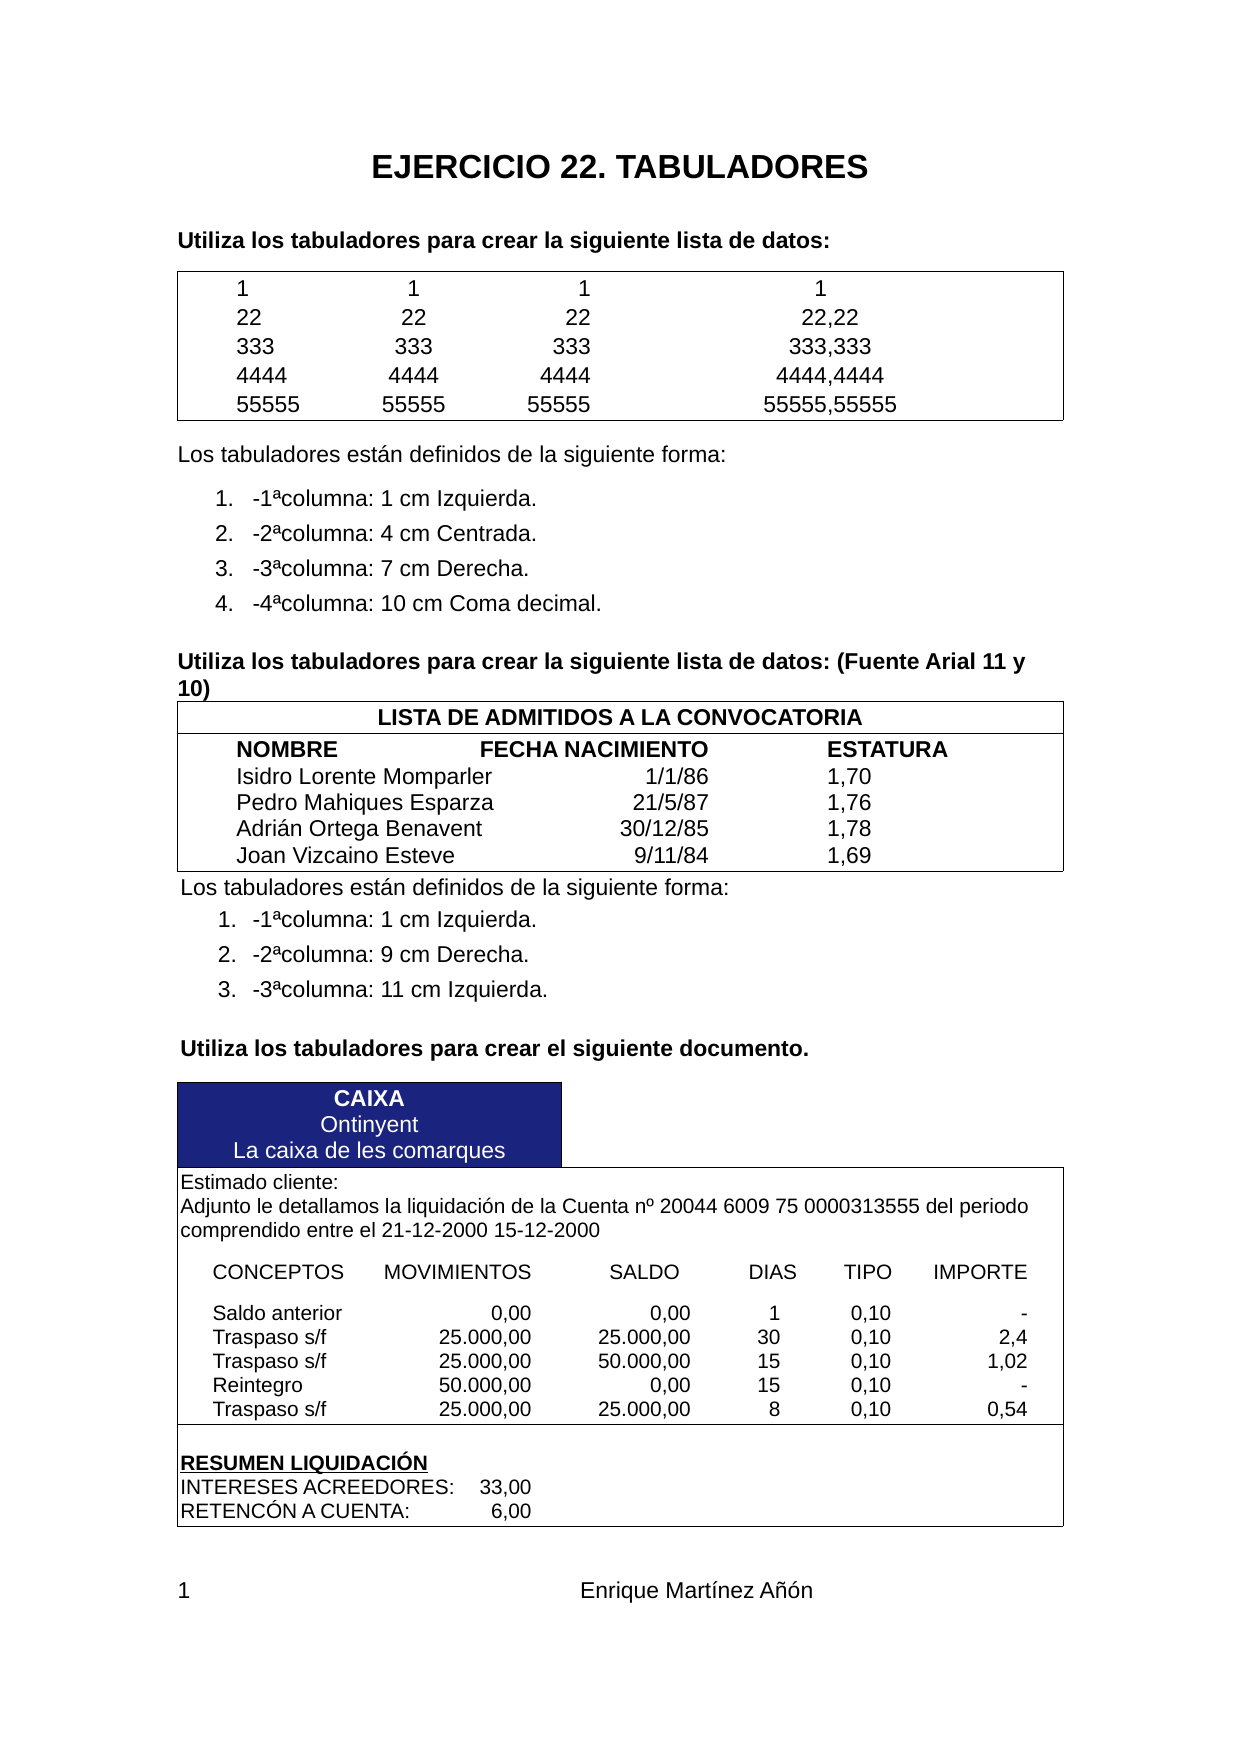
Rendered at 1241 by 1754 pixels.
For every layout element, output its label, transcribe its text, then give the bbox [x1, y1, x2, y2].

text 1 1 1 1 [178, 272, 1063, 301]
text Joan Vizcaino Esteve 9/11/84 1,69 [178, 839, 1063, 871]
text Utiliza los tabuladores para crear la siguiente lista de datos: [177, 227, 1063, 254]
text Estimado cliente: [178, 1168, 1063, 1191]
text 22 22 22 22,22 [178, 301, 1063, 329]
text 4444 4444 4444 4444,4444 [178, 359, 1063, 388]
text La caixa de les comarques [178, 1134, 561, 1167]
text Reintegro 50.000,00 0,00 15 0,10 - [178, 1370, 1063, 1394]
title ejercicio 22. tabuladores [177, 148, 1063, 186]
text Ontinyent [178, 1108, 561, 1134]
list -1ªcolumna: 1 cm Izquierda. [215, 903, 1063, 933]
text CONCEPTOS MOVIMIENTOS SALDO DIAS TIPO IMPORTE [178, 1256, 1063, 1283]
list -3ªcolumna: 11 cm Izquierda. [215, 973, 1063, 1006]
text 333 333 333 333,333 [178, 329, 1063, 359]
text NOMBRE FECHA NACIMIENTO ESTATURA [178, 734, 1063, 760]
text RETENCÓN A CUENTA: 6,00 [178, 1496, 1063, 1526]
list -2ªcolumna: 9 cm Derecha. [215, 938, 1063, 968]
list -1ªcolumna: 1 cm Izquierda. [215, 484, 1063, 511]
text 55555 55555 55555 55555,55555 [178, 388, 1063, 420]
list -2ªcolumna: 4 cm Centrada. [215, 519, 1063, 546]
text Utiliza los tabuladores para crear el siguiente documento. [177, 1032, 1063, 1064]
text Isidro Lorente Momparler 1/1/86 1,70 [178, 760, 1063, 786]
text Traspaso s/f 25.000,00 25.000,00 30 0,10 2,4 [178, 1322, 1063, 1346]
list -3ªcolumna: 7 cm Derecha. [215, 554, 1063, 581]
text Los tabuladores están definidos de la siguiente forma: [177, 872, 1063, 903]
text Saldo anterior 0,00 0,00 1 0,10 - [178, 1298, 1063, 1322]
text INTERESES ACREEDORES: 33,00 [178, 1472, 1063, 1496]
text CAIXA [178, 1083, 561, 1108]
text Traspaso s/f 25.000,00 25.000,00 8 0,10 0,54 [178, 1394, 1063, 1424]
text RESUMEN LIQUIDACIÓN [178, 1448, 1063, 1472]
text Pedro Mahiques Esparza 21/5/87 1,76 [178, 786, 1063, 812]
text Adrián Ortega Benavent 30/12/85 1,78 [178, 812, 1063, 839]
text Utiliza los tabuladores para crear la siguiente lista de datos: (Fuente Arial 11 y 10) [177, 648, 1063, 701]
text Traspaso s/f 25.000,00 50.000,00 15 0,10 1,02 [178, 1346, 1063, 1370]
text Adjunto le detallamos la liquidación de la Cuenta nº 20044 6009 75 0000313555 del periodo comprendido entre el 21-12-2000 15-12-2000 [178, 1191, 1063, 1242]
list -4ªcolumna: 10 cm Coma decimal. [215, 589, 1063, 616]
text LISTA DE ADMITIDOS A LA CONVOCATORIA [178, 702, 1063, 733]
text Los tabuladores están definidos de la siguiente forma: [177, 441, 1063, 467]
